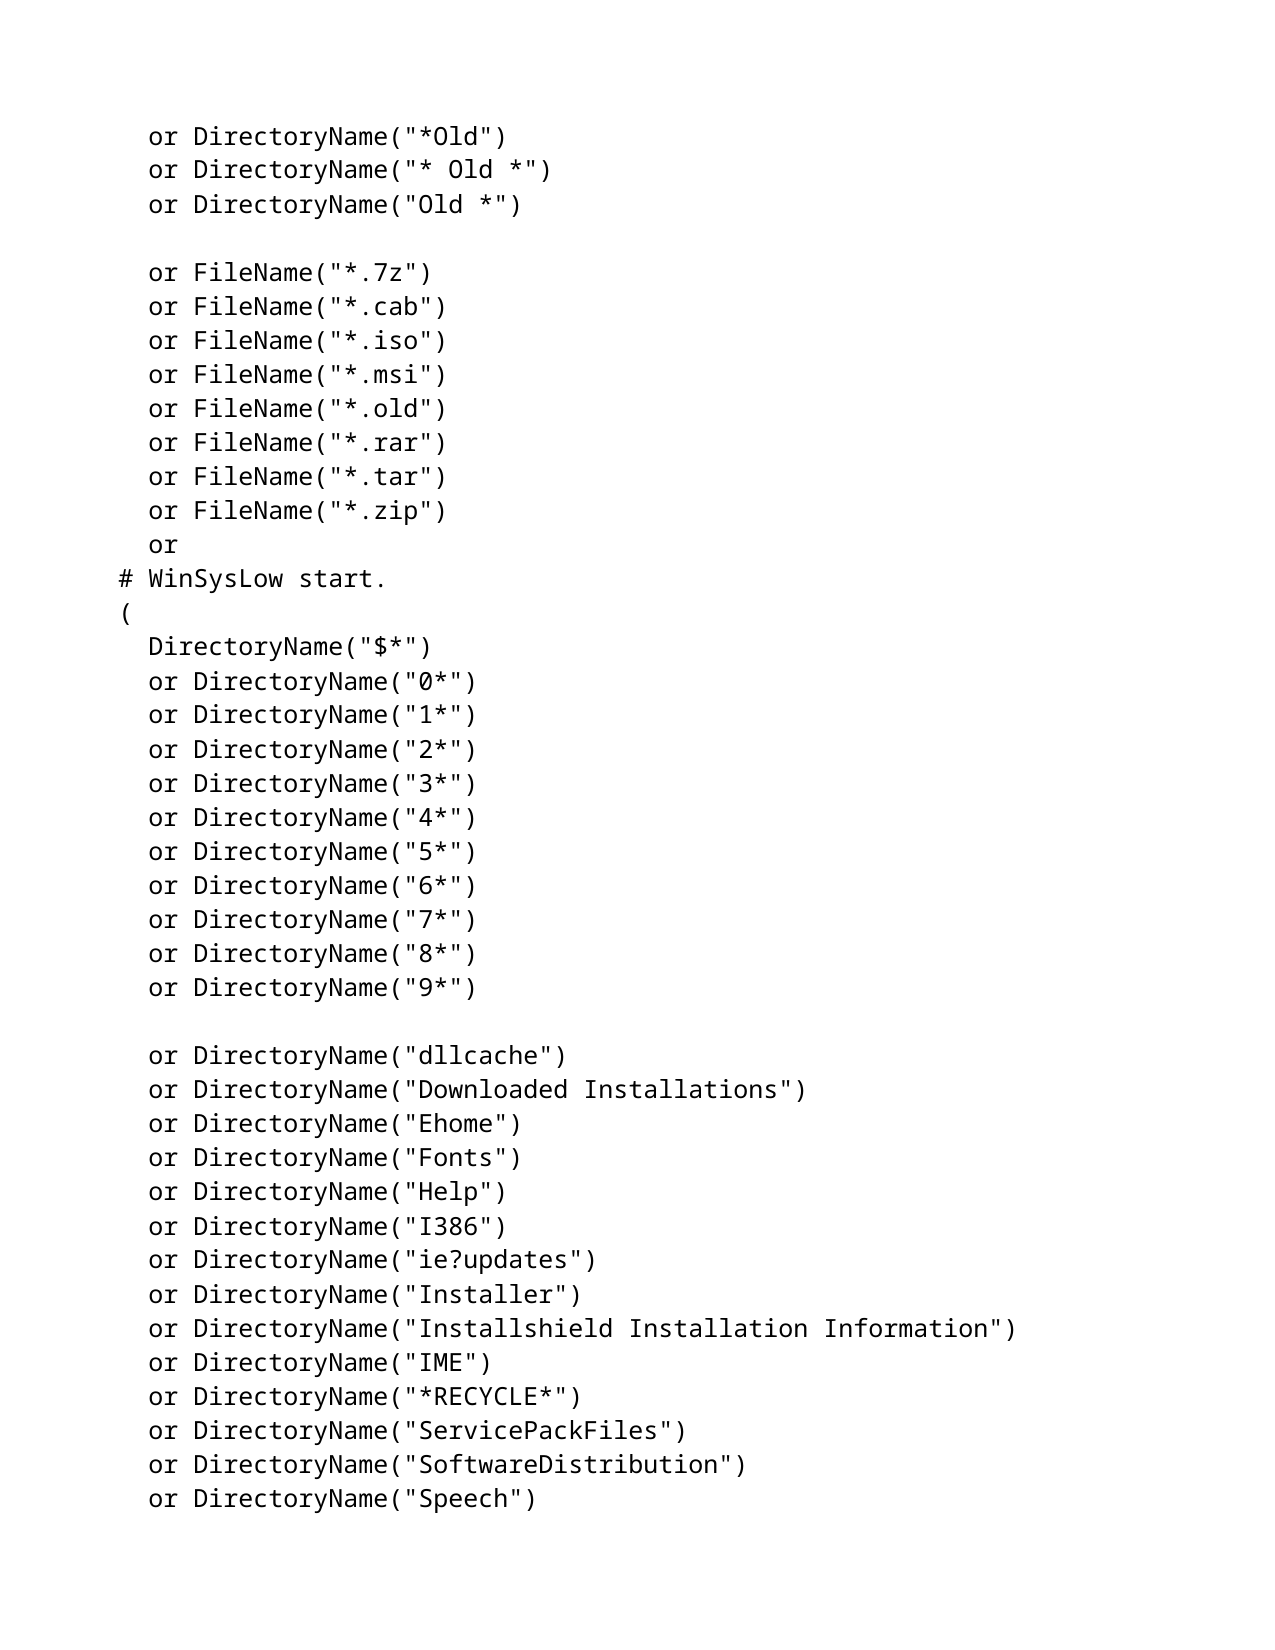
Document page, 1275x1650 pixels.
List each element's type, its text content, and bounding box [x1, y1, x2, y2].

text or DirectoryName("8*") [118, 936, 1157, 970]
text DirectoryName("$*") [118, 629, 1157, 663]
text or DirectoryName("Speech") [118, 1481, 1157, 1515]
text or DirectoryName("SoftwareDistribution") [118, 1447, 1157, 1481]
text or FileName("*.msi") [118, 357, 1157, 391]
text or FileName("*.tar") [118, 459, 1157, 493]
text or DirectoryName("dllcache") [118, 1038, 1157, 1072]
text or DirectoryName("1*") [118, 697, 1157, 731]
text or DirectoryName("*RECYCLE*") [118, 1378, 1157, 1412]
text ( [118, 595, 1157, 629]
text or DirectoryName("7*") [118, 902, 1157, 936]
text or DirectoryName("IME") [118, 1344, 1157, 1378]
text or FileName("*.old") [118, 391, 1157, 425]
text or [118, 527, 1157, 561]
text or DirectoryName("Old *") [118, 186, 1157, 220]
text or DirectoryName("ServicePackFiles") [118, 1412, 1157, 1447]
text or DirectoryName("I386") [118, 1208, 1157, 1242]
text or DirectoryName("Installer") [118, 1276, 1157, 1310]
text or DirectoryName("2*") [118, 731, 1157, 765]
text or DirectoryName("4*") [118, 799, 1157, 833]
text or DirectoryName("Downloaded Installations") [118, 1072, 1157, 1106]
text or DirectoryName("Help") [118, 1174, 1157, 1208]
text or DirectoryName("ie?updates") [118, 1242, 1157, 1276]
text # WinSysLow start. [118, 561, 1157, 595]
text or DirectoryName("* Old *") [118, 152, 1157, 186]
text or FileName("*.zip") [118, 493, 1157, 527]
text or DirectoryName("6*") [118, 867, 1157, 902]
text or FileName("*.cab") [118, 288, 1157, 322]
text or DirectoryName("Ehome") [118, 1106, 1157, 1140]
text or DirectoryName("9*") [118, 970, 1157, 1004]
text or DirectoryName("*Old") [118, 118, 1157, 152]
text or FileName("*.iso") [118, 322, 1157, 357]
text or FileName("*.7z") [118, 254, 1157, 288]
text or DirectoryName("5*") [118, 833, 1157, 867]
text or FileName("*.rar") [118, 425, 1157, 459]
text or DirectoryName("Installshield Installation Information") [118, 1310, 1157, 1344]
text or DirectoryName("3*") [118, 765, 1157, 799]
text or DirectoryName("Fonts") [118, 1140, 1157, 1174]
text or DirectoryName("0*") [118, 663, 1157, 697]
